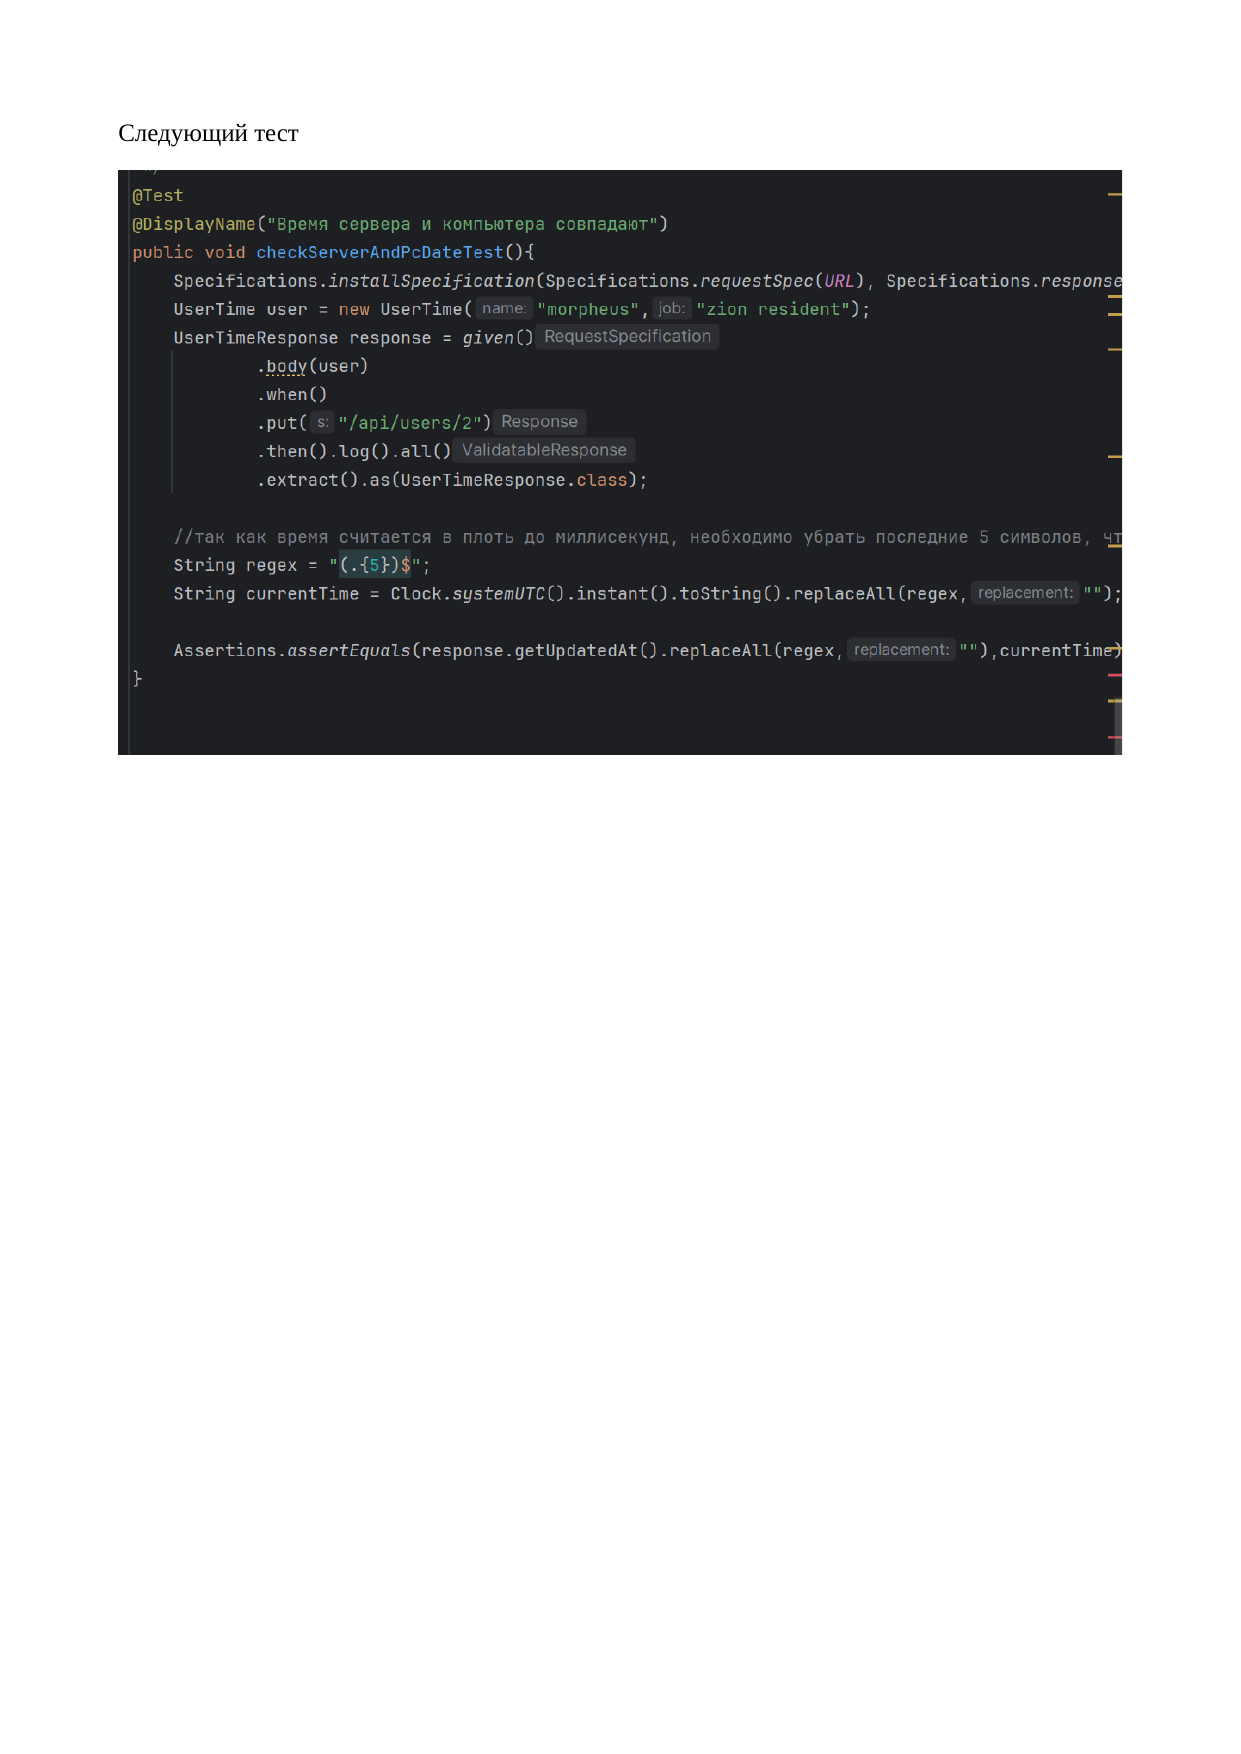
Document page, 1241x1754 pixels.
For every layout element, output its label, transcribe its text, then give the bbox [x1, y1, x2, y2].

text Следующий тест [118, 118, 1122, 170]
picture [118, 170, 1123, 755]
text [118, 755, 1122, 812]
